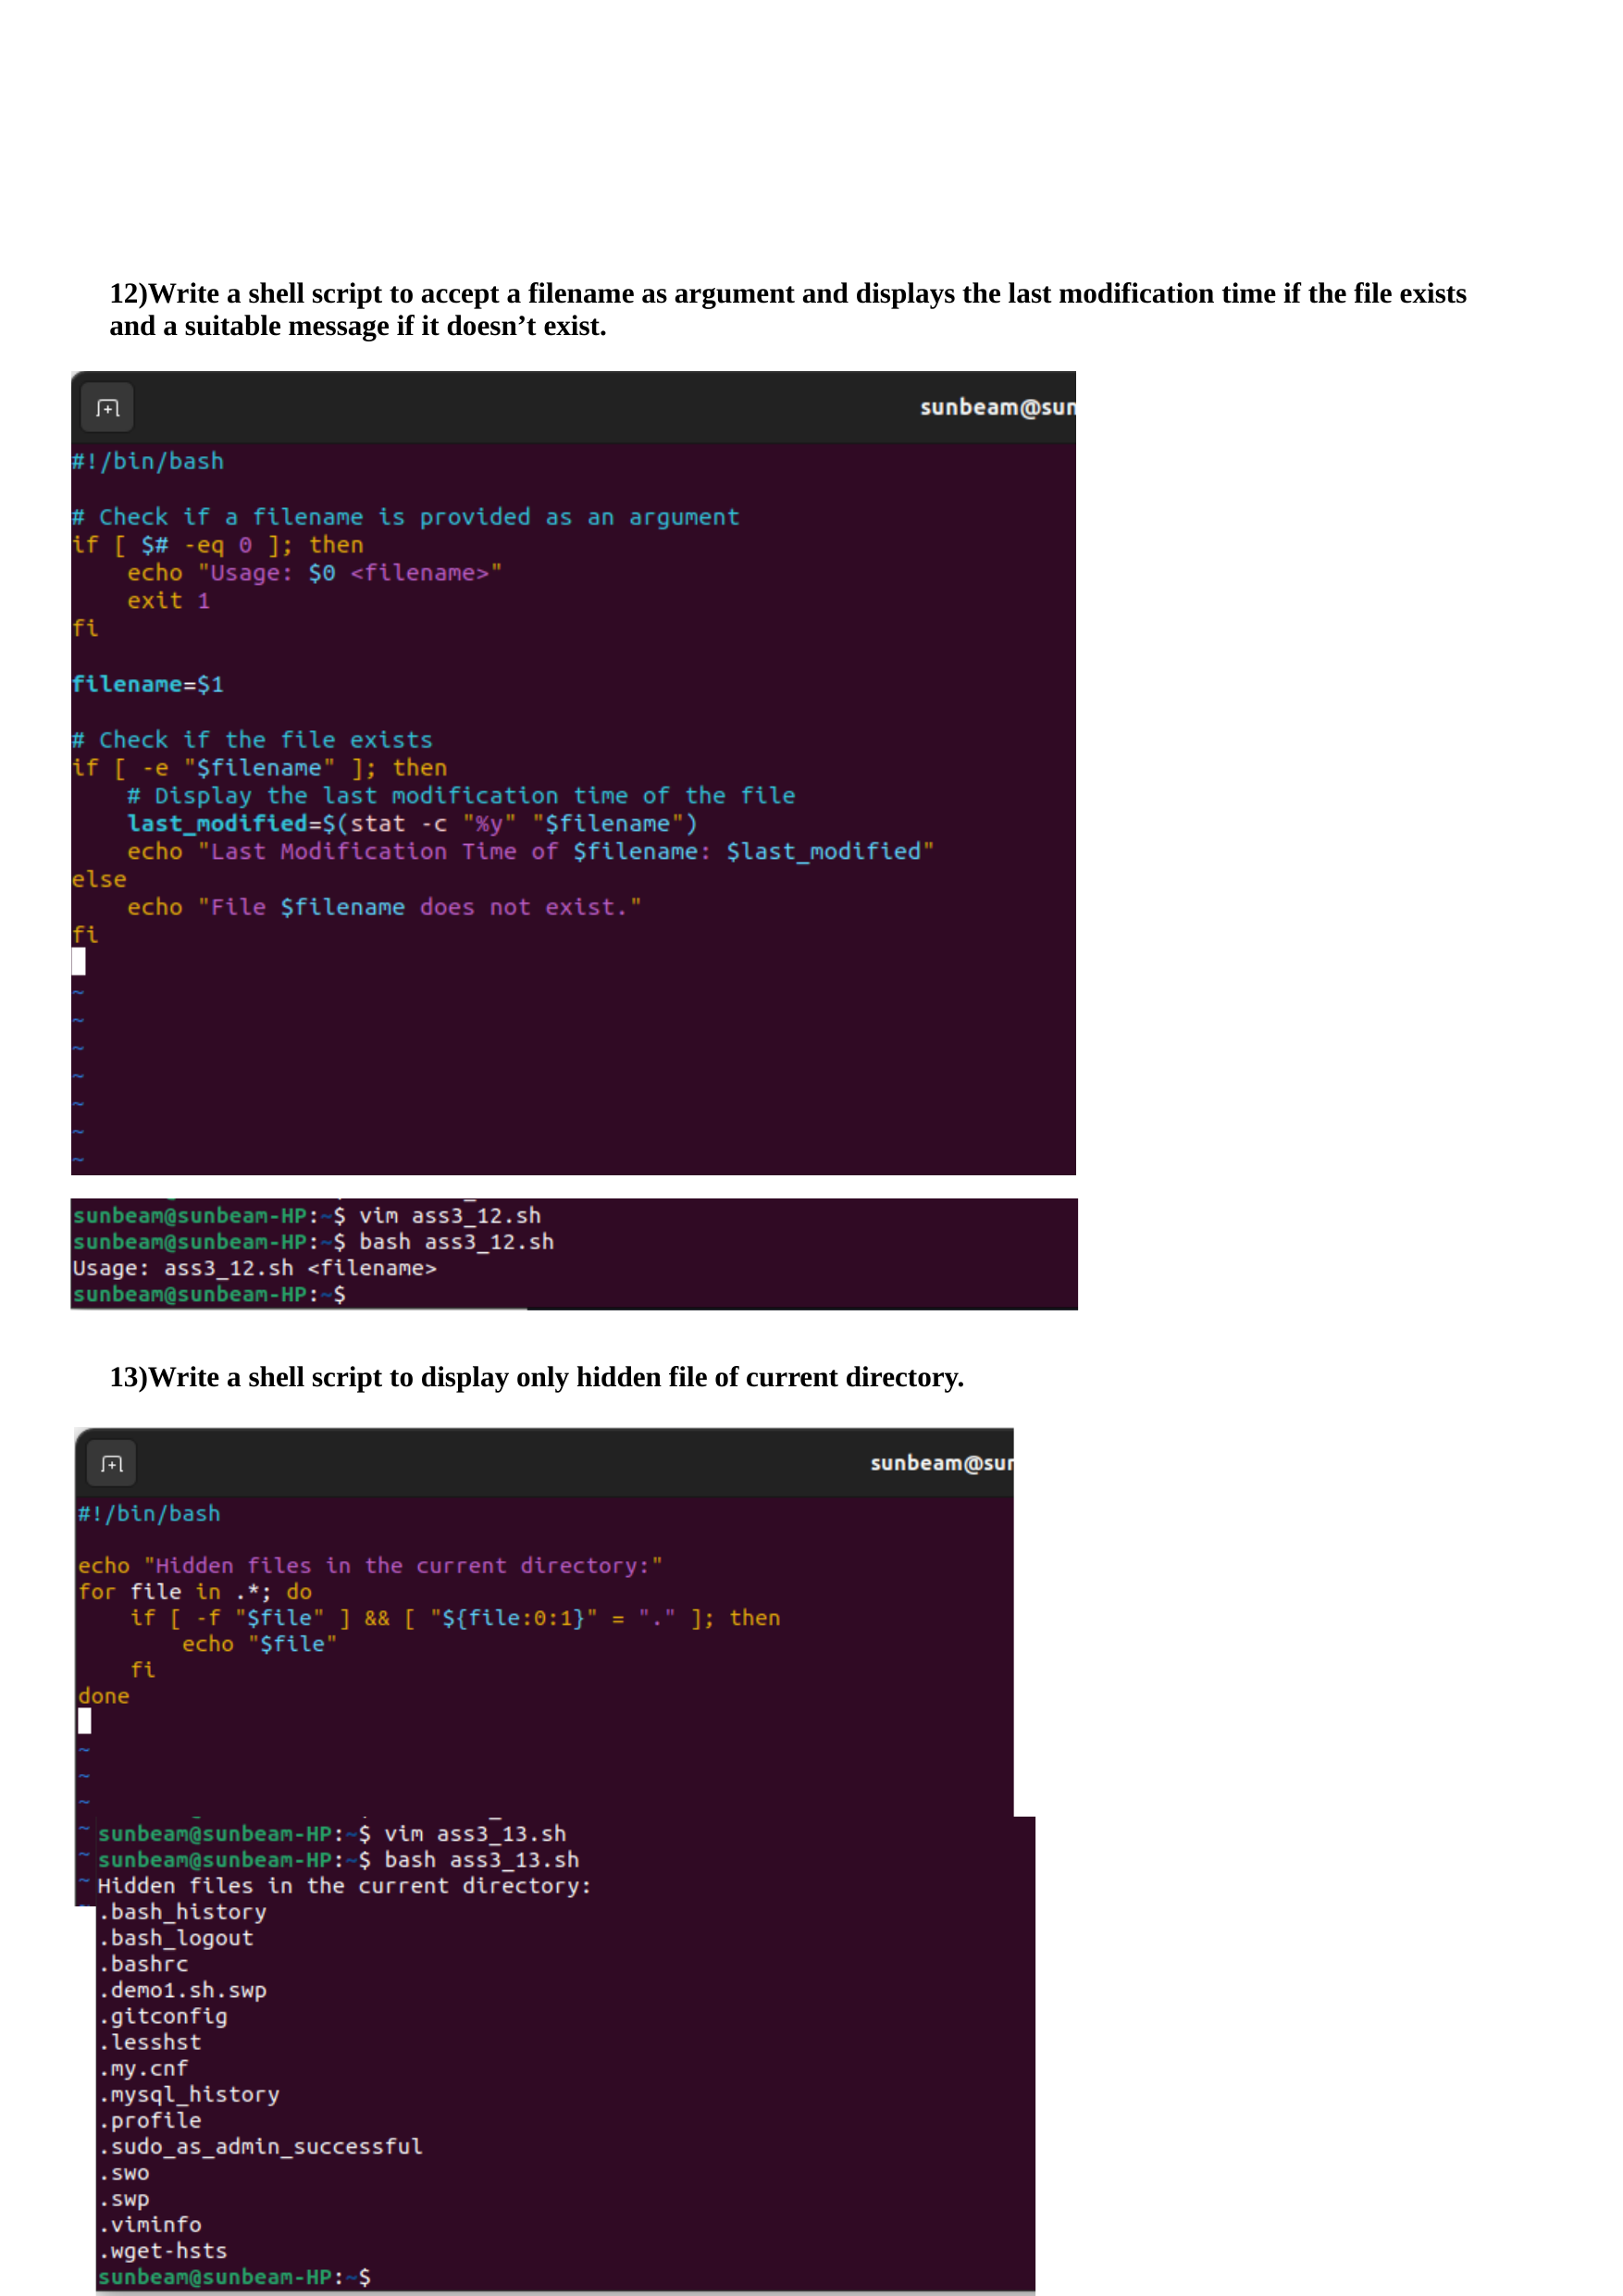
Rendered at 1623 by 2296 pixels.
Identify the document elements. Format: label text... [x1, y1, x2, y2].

text 13)Write a shell script to display only hidden file of current directory. [109, 1359, 1514, 1393]
text 12)Write a shell script to accept a filename as argument and displays the last modification time if the file exists and a suitable message if it doesn’t exist. [109, 276, 1514, 342]
